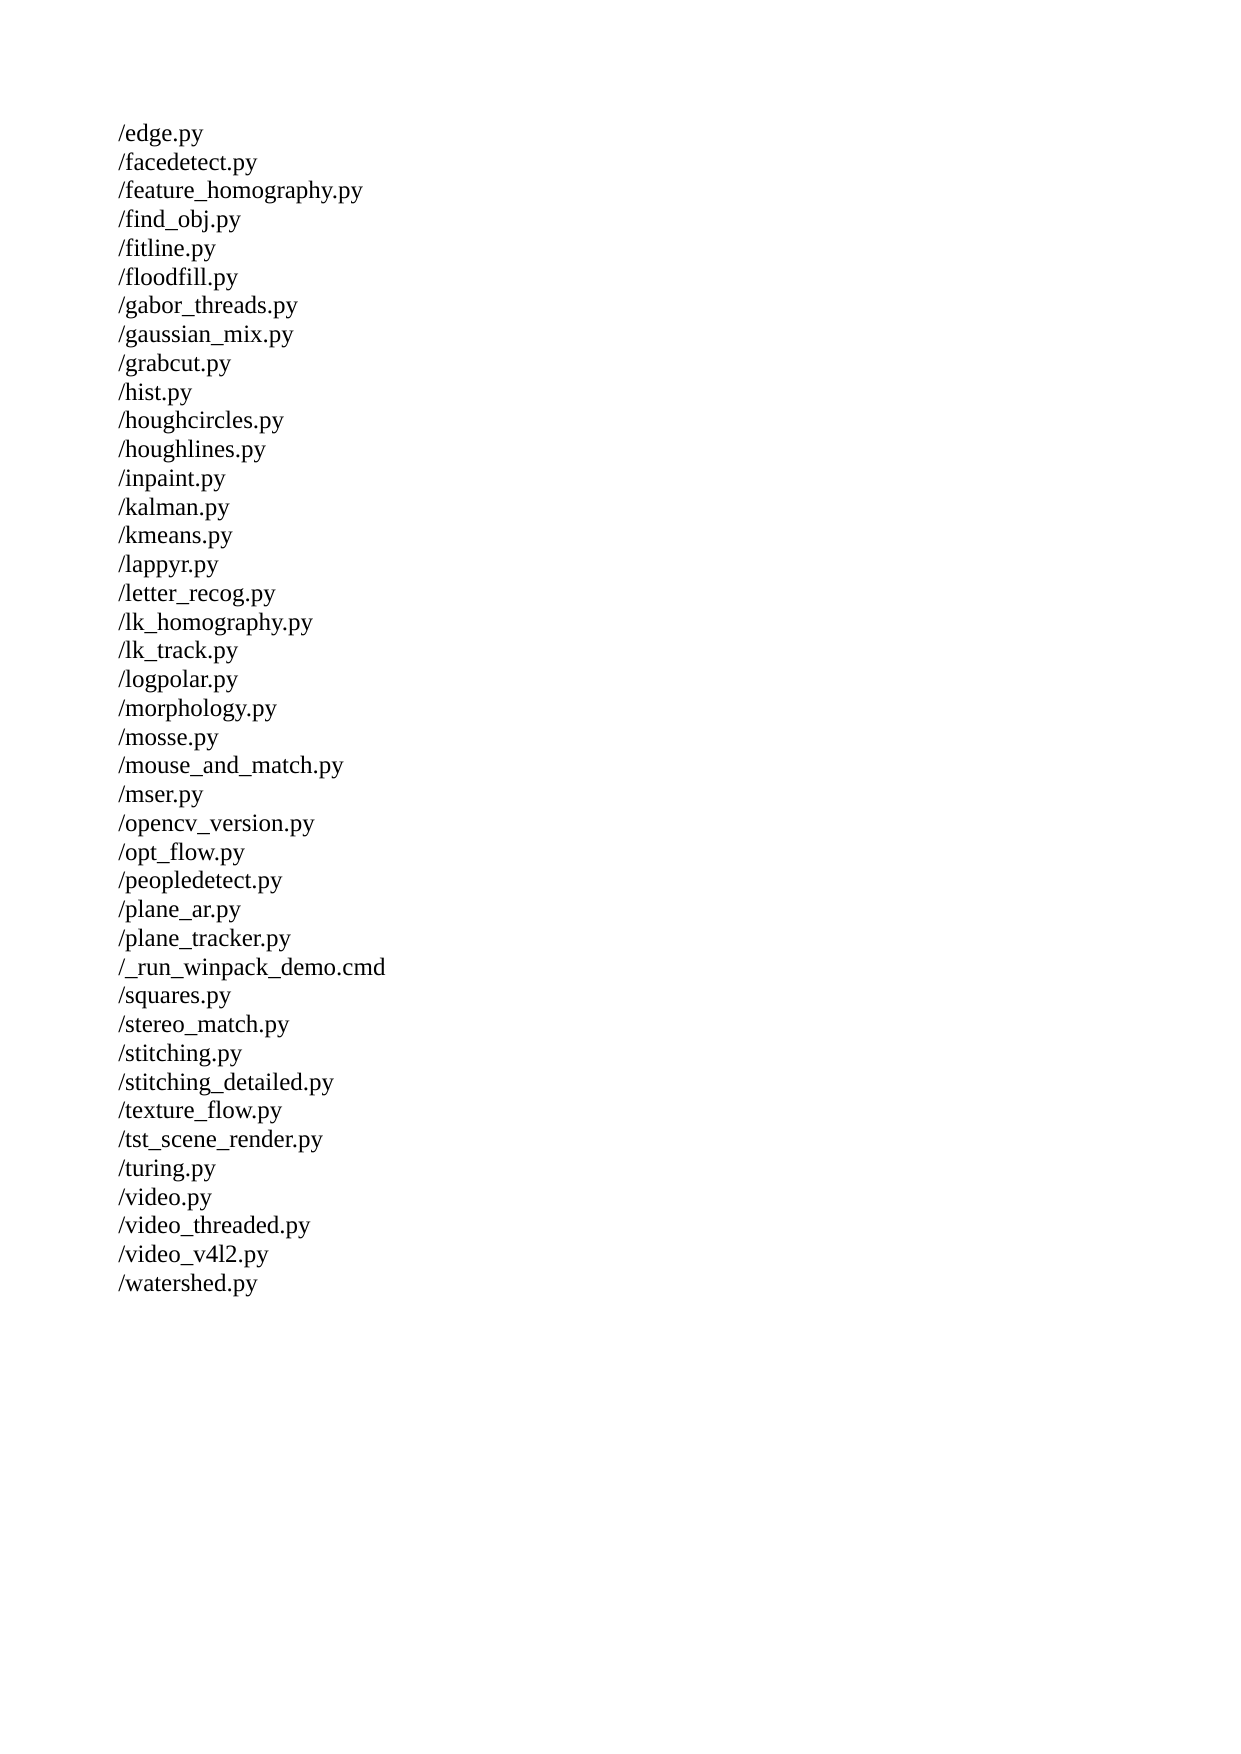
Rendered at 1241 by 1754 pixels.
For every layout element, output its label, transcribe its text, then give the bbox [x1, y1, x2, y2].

text /plane_ar.py [118, 894, 1122, 923]
text /stitching.py [118, 1038, 1122, 1067]
text /stereo_match.py [118, 1009, 1122, 1038]
text /hist.py [118, 377, 1122, 406]
text /squares.py [118, 981, 1122, 1009]
text /opencv_version.py [118, 808, 1122, 837]
text /video_threaded.py [118, 1211, 1122, 1239]
text /kmeans.py [118, 521, 1122, 549]
text /mser.py [118, 779, 1122, 808]
text /fitline.py [118, 233, 1122, 262]
text /texture_flow.py [118, 1096, 1122, 1124]
text /mosse.py [118, 722, 1122, 751]
text /gabor_threads.py [118, 291, 1122, 319]
text /edge.py [118, 118, 1122, 147]
text /letter_recog.py [118, 578, 1122, 607]
text /find_obj.py [118, 204, 1122, 233]
text /lk_homography.py [118, 607, 1122, 636]
text /logpolar.py [118, 664, 1122, 693]
text /peopledetect.py [118, 866, 1122, 894]
text /facedetect.py [118, 147, 1122, 176]
text /plane_tracker.py [118, 923, 1122, 952]
text /tst_scene_render.py [118, 1124, 1122, 1153]
text /grabcut.py [118, 348, 1122, 377]
text /lk_track.py [118, 636, 1122, 664]
text /video_v4l2.py [118, 1239, 1122, 1268]
text /inpaint.py [118, 463, 1122, 492]
text /stitching_detailed.py [118, 1067, 1122, 1096]
text /mouse_and_match.py [118, 751, 1122, 779]
text /gaussian_mix.py [118, 319, 1122, 348]
text /turing.py [118, 1153, 1122, 1182]
text /lappyr.py [118, 549, 1122, 578]
text /opt_flow.py [118, 837, 1122, 866]
text /floodfill.py [118, 262, 1122, 291]
text /houghlines.py [118, 434, 1122, 463]
text /feature_homography.py [118, 176, 1122, 204]
text /video.py [118, 1182, 1122, 1211]
text /kalman.py [118, 492, 1122, 521]
text /houghcircles.py [118, 406, 1122, 434]
text /morphology.py [118, 693, 1122, 722]
text /watershed.py [118, 1268, 1122, 1297]
text /_run_winpack_demo.cmd [118, 952, 1122, 981]
